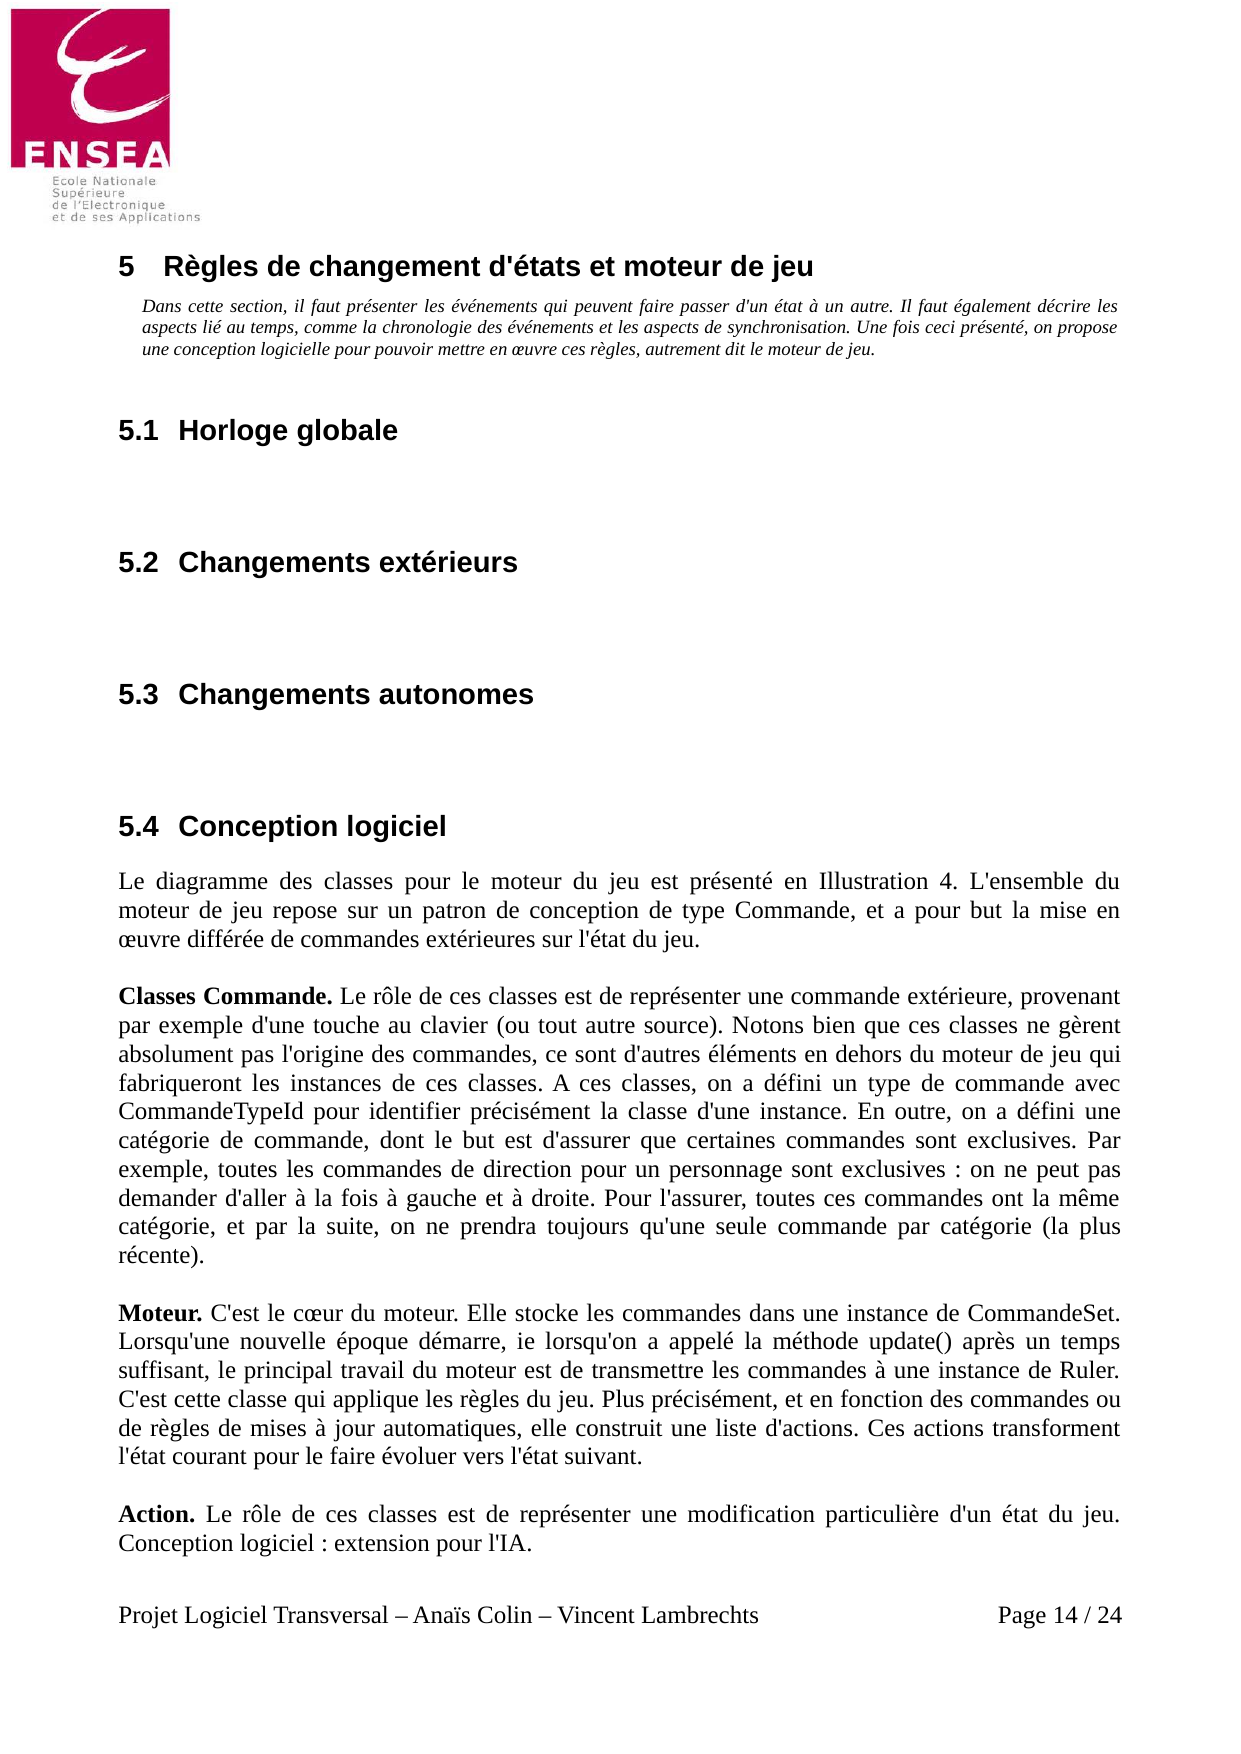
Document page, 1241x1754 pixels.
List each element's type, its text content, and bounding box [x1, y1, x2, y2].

subtitle Changements autonomes [118, 677, 1122, 711]
text Action. Le rôle de ces classes est de représenter une modification particulière d'un état du jeu. Conception logiciel : extension pour l'IA. [118, 1499, 1122, 1556]
subtitle Règles de changement d'états et moteur de jeu [118, 248, 1122, 282]
text Le diagramme des classes pour le moteur du jeu est présenté en Illustration 4. L'ensemble du moteur de jeu repose sur un patron de conception de type Commande, et a pour but la mise en œuvre différée de commandes extérieures sur l'état du jeu. [118, 866, 1122, 953]
subtitle Changements extérieurs [118, 545, 1122, 579]
text Classes Commande. Le rôle de ces classes est de représenter une commande extérieure, provenant par exemple d'une touche au clavier (ou tout autre source). Notons bien que ces classes ne gèrent absolument pas l'origine des commandes, ce sont d'autres éléments en dehors du moteur de jeu qui fabriqueront les instances de ces classes. A ces classes, on a défini un type de commande avec CommandeTypeId pour identifier précisément la classe d'une instance. En outre, on a défini une catégorie de commande, dont le but est d'assurer que certaines commandes sont exclusives. Par exemple, toutes les commandes de direction pour un personnage sont exclusives : on ne peut pas demander d'aller à la fois à gauche et à droite. Pour l'assurer, toutes ces commandes ont la même catégorie, et par la suite, on ne prendra toujours qu'une seule commande par catégorie (la plus récente). [118, 981, 1122, 1269]
text Dans cette section, il faut présenter les événements qui peuvent faire passer d'un état à un autre. Il faut également décrire les aspects lié au temps, comme la chronologie des événements et les aspects de synchronisation. Une fois ceci présenté, on propose une conception logicielle pour pouvoir mettre en œuvre ces règles, autrement dit le moteur de jeu. [142, 294, 1122, 359]
text Moteur. C'est le cœur du moteur. Elle stocke les commandes dans une instance de CommandeSet. Lorsqu'une nouvelle époque démarre, ie lorsqu'on a appelé la méthode update() après un temps suffisant, le principal travail du moteur est de transmettre les commandes à une instance de Ruler. C'est cette classe qui applique les règles du jeu. Plus précisément, et en fonction des commandes ou de règles de mises à jour automatiques, elle construit une liste d'actions. Ces actions transforment l'état courant pour le faire évoluer vers l'état suivant. [118, 1298, 1122, 1470]
subtitle Conception logiciel [118, 809, 1122, 843]
subtitle Horloge globale [118, 413, 1122, 447]
